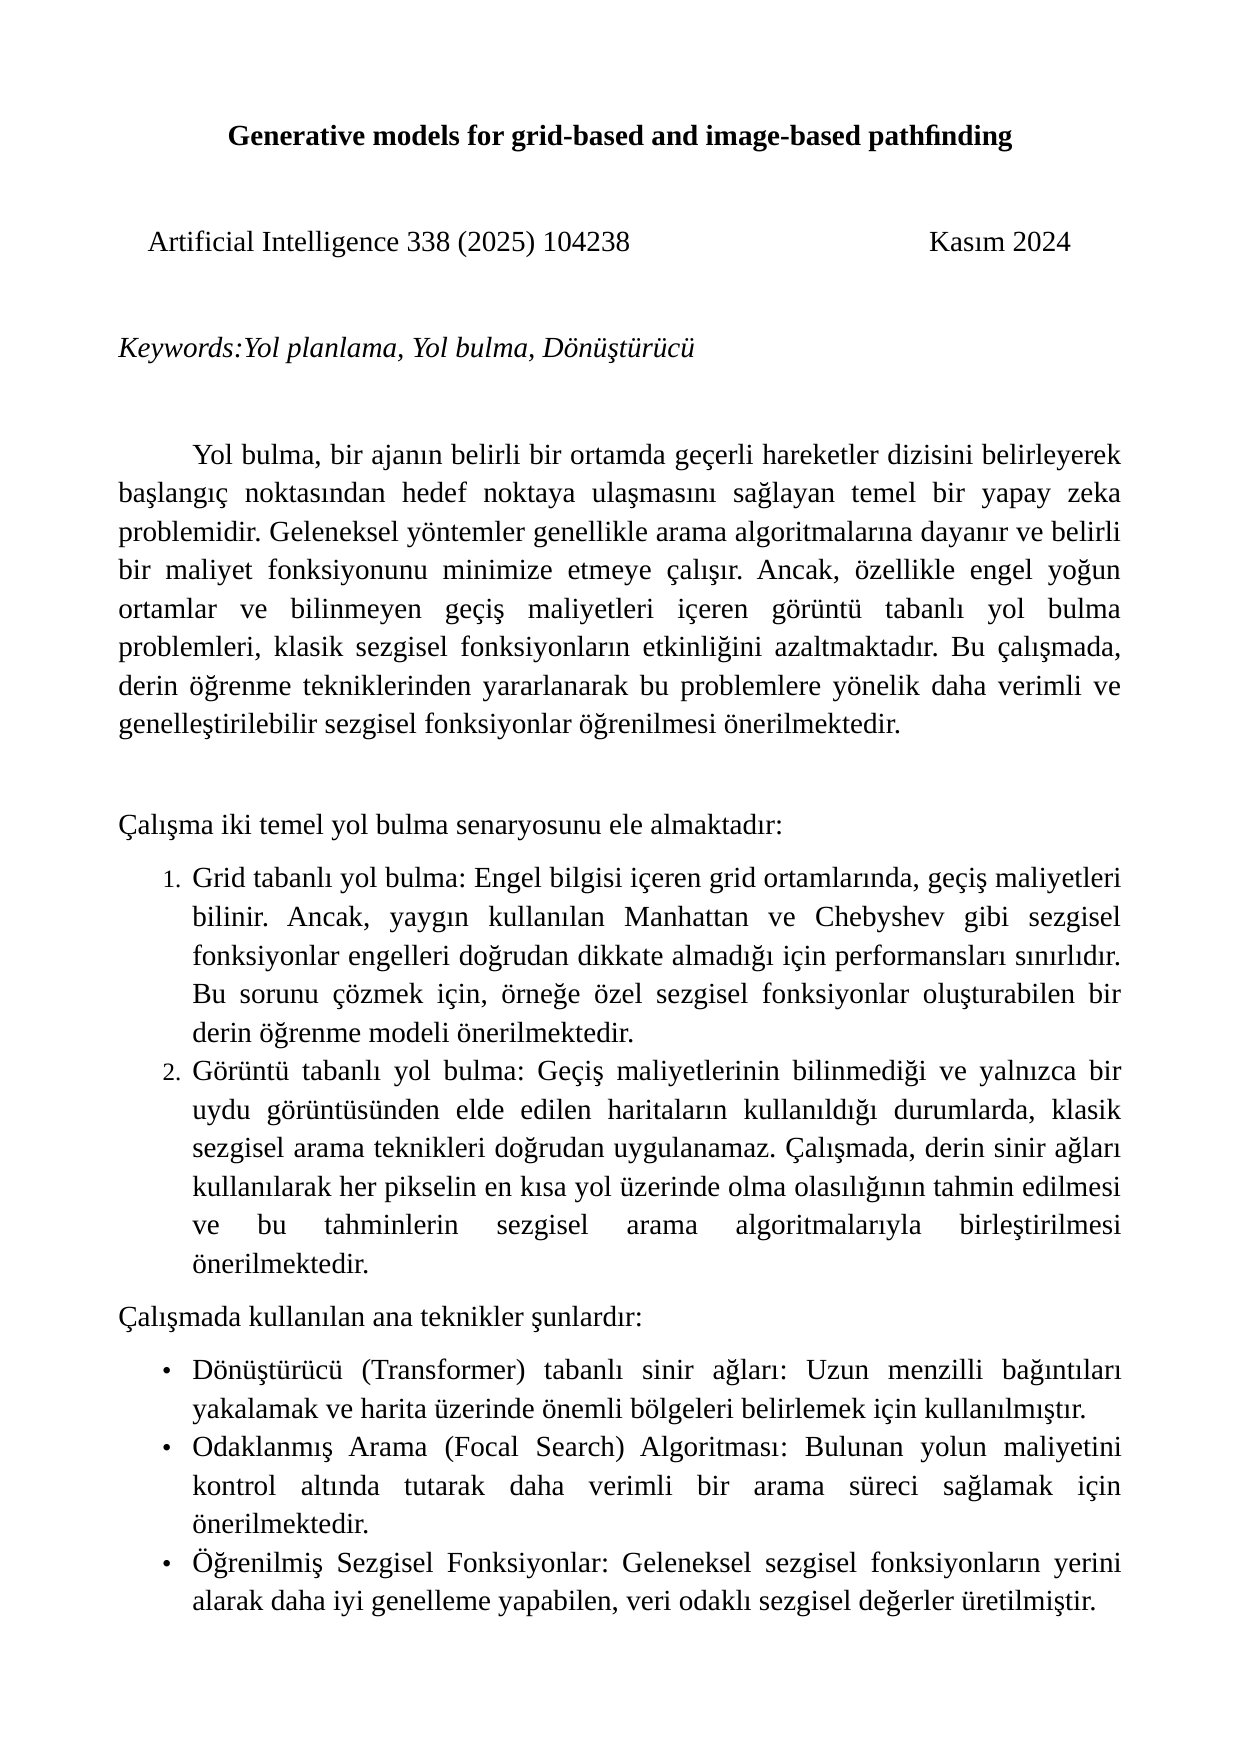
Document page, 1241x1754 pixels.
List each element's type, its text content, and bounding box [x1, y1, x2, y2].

text Yol bulma, bir ajanın belirli bir ortamda geçerli hareketler dizisini belirleyerek başlangıç noktasından hedef noktaya ulaşmasını sağlayan temel bir yapay zeka problemidir. Geleneksel yöntemler genellikle arama algoritmalarına dayanır ve belirli bir maliyet fonksiyonunu minimize etmeye çalışır. Ancak, özellikle engel yoğun ortamlar ve bilinmeyen geçiş maliyetleri içeren görüntü tabanlı yol bulma problemleri, klasik sezgisel fonksiyonların etkinliğini azaltmaktadır. Bu çalışmada, derin öğrenme tekniklerinden yararlanarak bu problemlere yönelik daha verimli ve genelleştirilebilir sezgisel fonksiyonlar öğrenilmesi önerilmektedir. [118, 437, 1122, 740]
list Odaklanmış Arama (Focal Search) Algoritması: Bulunan yolun maliyetini kontrol altında tutarak daha verimli bir arama süreci sağlamak için önerilmektedir. [162, 1429, 1122, 1540]
list Grid tabanlı yol bulma: Engel bilgisi içeren grid ortamlarında, geçiş maliyetleri bilinir. Ancak, yaygın kullanılan Manhattan ve Chebyshev gibi sezgisel fonksiyonlar engelleri doğrudan dikkate almadığı için performansları sınırlıdır. Bu sorunu çözmek için, örneğe özel sezgisel fonksiyonlar oluşturabilen bir derin öğrenme modeli önerilmektedir. [162, 861, 1122, 1048]
text Çalışmada kullanılan ana teknikler şunlardır: [118, 1299, 1122, 1333]
text Keywords:Yol planlama, Yol bulma, Dönüştürücü [118, 331, 1122, 364]
text Generative models for grid-based and image-based pathﬁnding [118, 118, 1122, 152]
text Çalışma iki temel yol bulma senaryosunu ele almaktadır: [118, 807, 1122, 841]
list Dönüştürücü (Transformer) tabanlı sinir ağları: Uzun menzilli bağıntıları yakalamak ve harita üzerinde önemli bölgeleri belirlemek için kullanılmıştır. [162, 1352, 1122, 1424]
text Artificial Intelligence 338 (2025) 104238 Kasım 2024 [118, 224, 1122, 258]
list Görüntü tabanlı yol bulma: Geçiş maliyetlerinin bilinmediği ve yalnızca bir uydu görüntüsünden elde edilen haritaların kullanıldığı durumlarda, klasik sezgisel arama teknikleri doğrudan uygulanamaz. Çalışmada, derin sinir ağları kullanılarak her pikselin en kısa yol üzerinde olma olasılığının tahmin edilmesi ve bu tahminlerin sezgisel arama algoritmalarıyla birleştirilmesi önerilmektedir. [162, 1053, 1122, 1279]
list Öğrenilmiş Sezgisel Fonksiyonlar: Geleneksel sezgisel fonksiyonların yerini alarak daha iyi genelleme yapabilen, veri odaklı sezgisel değerler üretilmiştir. [162, 1545, 1122, 1617]
